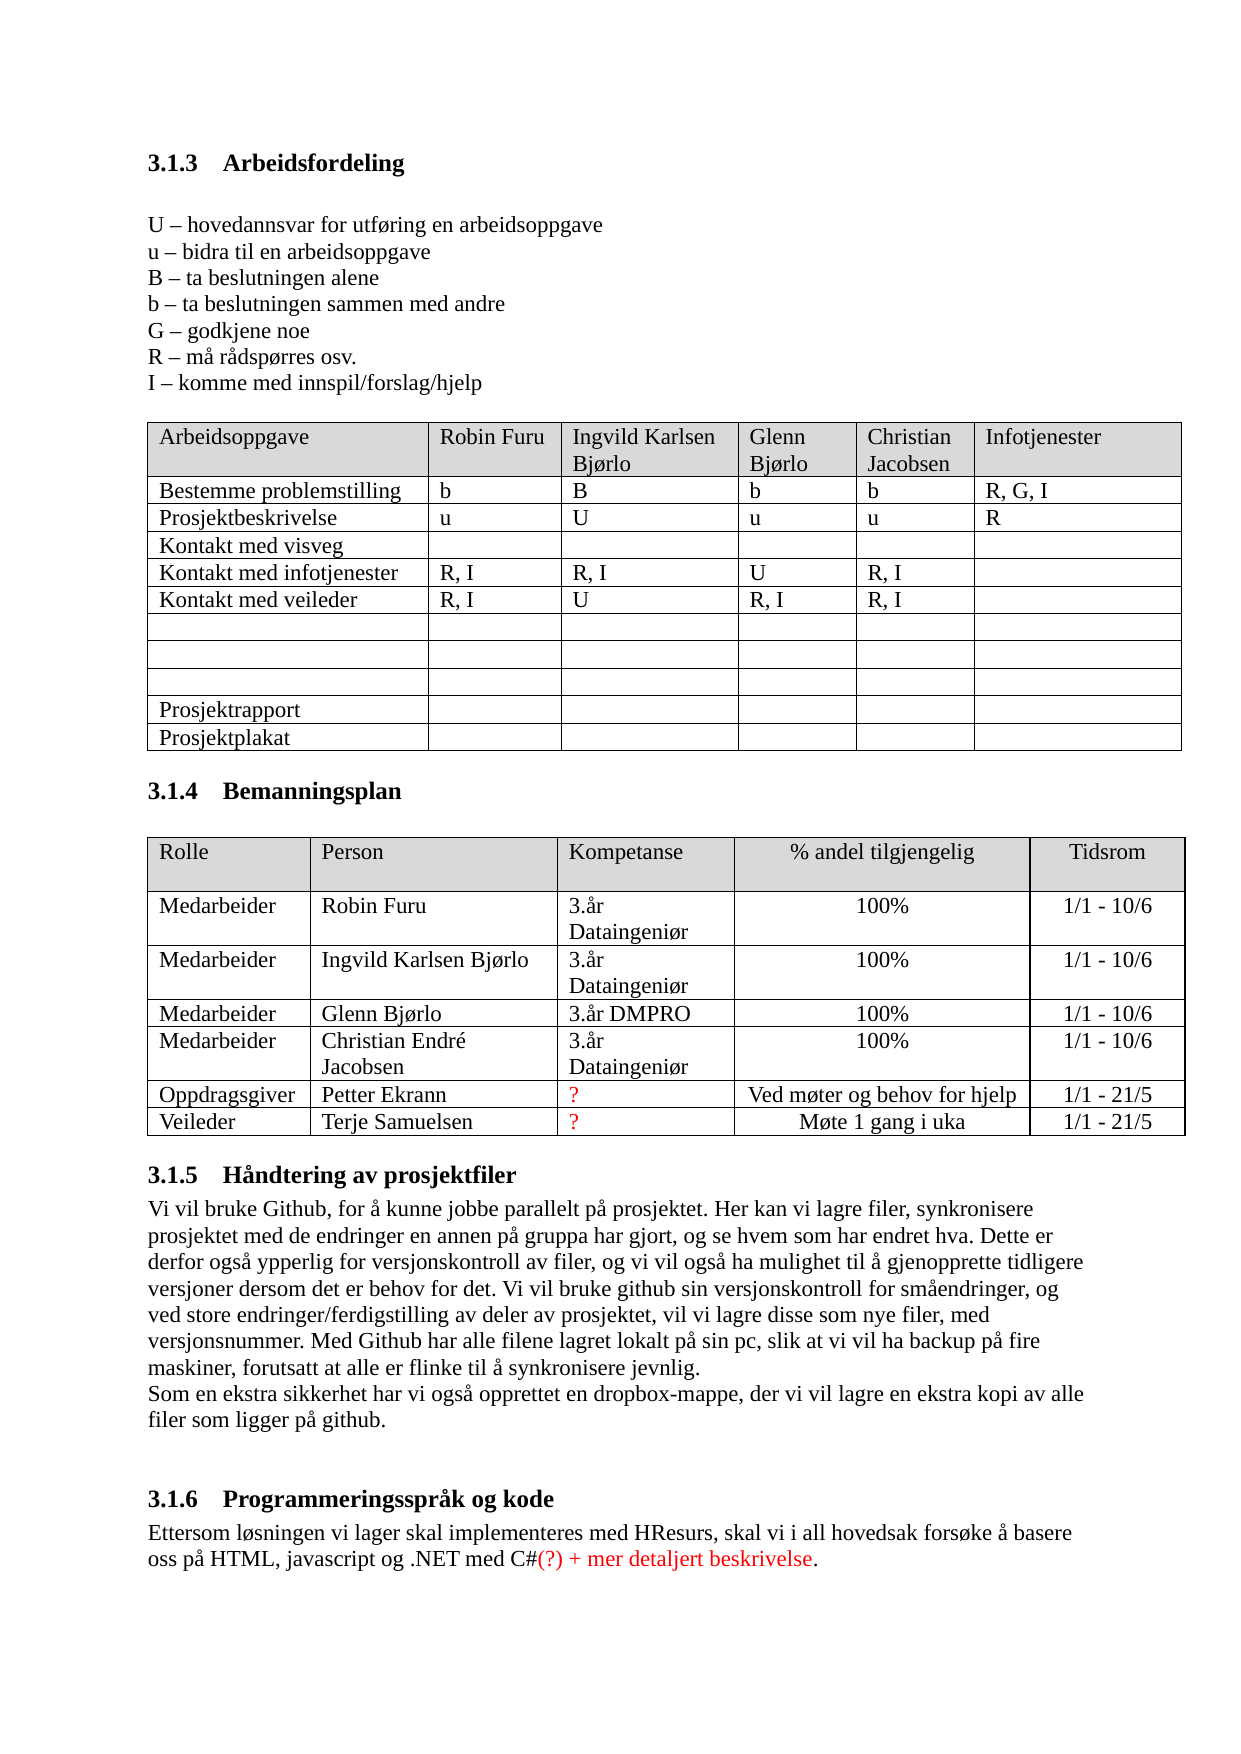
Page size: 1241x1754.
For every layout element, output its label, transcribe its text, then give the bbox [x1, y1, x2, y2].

table_header Ingvild Karlsen Bjørlo [562, 423, 738, 476]
table_cell [975, 641, 1181, 668]
table_cell b [857, 477, 974, 503]
table_cell 3.år Dataingeniør [558, 1027, 734, 1080]
table_cell 1/1 - 10/6 [1031, 1000, 1184, 1026]
table_cell [975, 587, 1181, 613]
table_cell [739, 641, 856, 668]
table_cell R, I [562, 559, 738, 586]
text G – godkjene noe R – må rådspørres osv. I – komme med innspil/forslag/hjelp [148, 317, 1093, 422]
table_header Person [311, 838, 557, 891]
table_cell u [857, 504, 974, 531]
table_header Tidsrom [1031, 838, 1184, 891]
table_cell R [975, 504, 1181, 531]
table_cell [429, 696, 561, 722]
table_cell [148, 669, 428, 695]
table_header Kompetanse [558, 838, 734, 891]
table_cell ? [558, 1108, 734, 1134]
table_cell 3.år Dataingeniør [558, 946, 734, 998]
table_cell R, I [857, 587, 974, 613]
table_cell Terje Samuelsen [311, 1108, 557, 1134]
table_cell Robin Furu [311, 892, 557, 945]
table_cell Kontakt med visveg [148, 532, 428, 558]
table_cell [975, 614, 1181, 640]
table_header Robin Furu [429, 423, 561, 476]
table_cell [562, 641, 738, 668]
table_cell [857, 669, 974, 695]
table_cell [857, 724, 974, 750]
table_cell Møte 1 gang i uka [735, 1108, 1029, 1134]
subtitle Bemanningsplan [148, 776, 1093, 805]
table_cell [562, 669, 738, 695]
table_cell 1/1 - 10/6 [1031, 946, 1184, 998]
table_cell [148, 614, 428, 640]
table_cell [739, 614, 856, 640]
table_cell R, I [429, 559, 561, 586]
subtitle Håndtering av prosjektfiler [148, 1161, 1093, 1189]
table_cell 100% [735, 892, 1029, 945]
table_cell 3.år Dataingeniør [558, 892, 734, 945]
table_cell U [562, 587, 738, 613]
table_cell [429, 532, 561, 558]
table_cell 100% [735, 1000, 1029, 1026]
table_cell Kontakt med infotjenester [148, 559, 428, 586]
table_cell Veileder [148, 1108, 310, 1134]
table_header Christian Jacobsen [857, 423, 974, 476]
table_cell [148, 641, 428, 668]
table_cell [857, 532, 974, 558]
text Som en ekstra sikkerhet har vi også opprettet en dropbox-mappe, der vi vil lagre en ekstra kopi av alle filer som ligger på github. [148, 1380, 1093, 1433]
table_cell Medarbeider [148, 1027, 310, 1080]
table_cell 100% [735, 1027, 1029, 1080]
table_cell Oppdragsgiver [148, 1081, 310, 1107]
table_cell [857, 641, 974, 668]
table_cell 1/1 - 21/5 [1031, 1081, 1184, 1107]
table_cell [857, 614, 974, 640]
table_cell R, I [857, 559, 974, 586]
table_cell [429, 641, 561, 668]
table_cell Glenn Bjørlo [311, 1000, 557, 1026]
table_cell [975, 559, 1181, 586]
table_cell 1/1 - 10/6 [1031, 892, 1184, 945]
table_header Infotjenester [975, 423, 1181, 476]
table_cell [429, 614, 561, 640]
table_cell Prosjektrapport [148, 696, 428, 722]
table_cell Prosjektplakat [148, 724, 428, 750]
table_cell [975, 696, 1181, 722]
text U – hovedannsvar for utføring en arbeidsoppgave u – bidra til en arbeidsoppgave B – ta beslutningen alene b – ta beslutningen sammen med andre [148, 211, 1093, 317]
table_cell [562, 532, 738, 558]
table_header Rolle [148, 838, 310, 891]
table_cell Ved møter og behov for hjelp [735, 1081, 1029, 1107]
table_cell Christian Endré Jacobsen [311, 1027, 557, 1080]
table_cell Bestemme problemstilling [148, 477, 428, 503]
table_cell [429, 669, 561, 695]
table_cell Petter Ekrann [311, 1081, 557, 1107]
table_cell U [739, 559, 856, 586]
table_cell 3.år DMPRO [558, 1000, 734, 1026]
table_cell b [739, 477, 856, 503]
table_cell b [429, 477, 561, 503]
table_cell [562, 724, 738, 750]
table_header Arbeidsoppgave [148, 423, 428, 476]
table_cell Medarbeider [148, 1000, 310, 1026]
table_cell R, I [739, 587, 856, 613]
table_cell U [562, 504, 738, 531]
table_cell [975, 532, 1181, 558]
subtitle Arbeidsfordeling [148, 148, 1093, 205]
table_cell [739, 669, 856, 695]
table_cell Medarbeider [148, 892, 310, 945]
table_cell ? [558, 1081, 734, 1107]
table_cell Ingvild Karlsen Bjørlo [311, 946, 557, 998]
table_cell [562, 614, 738, 640]
table_cell [975, 724, 1181, 750]
table_cell 100% [735, 946, 1029, 998]
table_cell [429, 724, 561, 750]
table_cell u [429, 504, 561, 531]
table_cell 1/1 - 21/5 [1031, 1108, 1184, 1134]
table_cell u [739, 504, 856, 531]
table_cell B [562, 477, 738, 503]
table_header Glenn Bjørlo [739, 423, 856, 476]
table_cell R, G, I [975, 477, 1181, 503]
table_cell [975, 669, 1181, 695]
table_cell Kontakt med veileder [148, 587, 428, 613]
table_cell [857, 696, 974, 722]
table_cell [739, 696, 856, 722]
text Vi vil bruke Github, for å kunne jobbe parallelt på prosjektet. Her kan vi lagre filer, synkronisere prosjektet med de endringer en annen på gruppa har gjort, og se hvem som har endret hva. Dette er derfor også ypperlig for versjonskontroll av filer, og vi vil også ha mulighet til å gjenopprette tidligere versjoner dersom det er behov for det. Vi vil bruke github sin versjonskontroll for småendringer, og ved store endringer/ferdigstilling av deler av prosjektet, vil vi lagre disse som nye filer, med versjonsnummer. Med Github har alle filene lagret lokalt på sin pc, slik at vi vil ha backup på fire maskiner, forutsatt at alle er flinke til å synkronisere jevnlig. [148, 1196, 1093, 1380]
table_cell [739, 532, 856, 558]
table_cell [739, 724, 856, 750]
table_cell 1/1 - 10/6 [1031, 1027, 1184, 1080]
table_cell [562, 696, 738, 722]
table_header % andel tilgjengelig [735, 838, 1029, 891]
table_cell Medarbeider [148, 946, 310, 998]
table_cell Prosjektbeskrivelse [148, 504, 428, 531]
table_cell R, I [429, 587, 561, 613]
subtitle Programmeringsspråk og kode [148, 1484, 1093, 1513]
text Ettersom løsningen vi lager skal implementeres med HResurs, skal vi i all hovedsak forsøke å basere oss på HTML, javascript og .NET med C#(?) + mer detaljert beskrivelse. [148, 1519, 1093, 1572]
